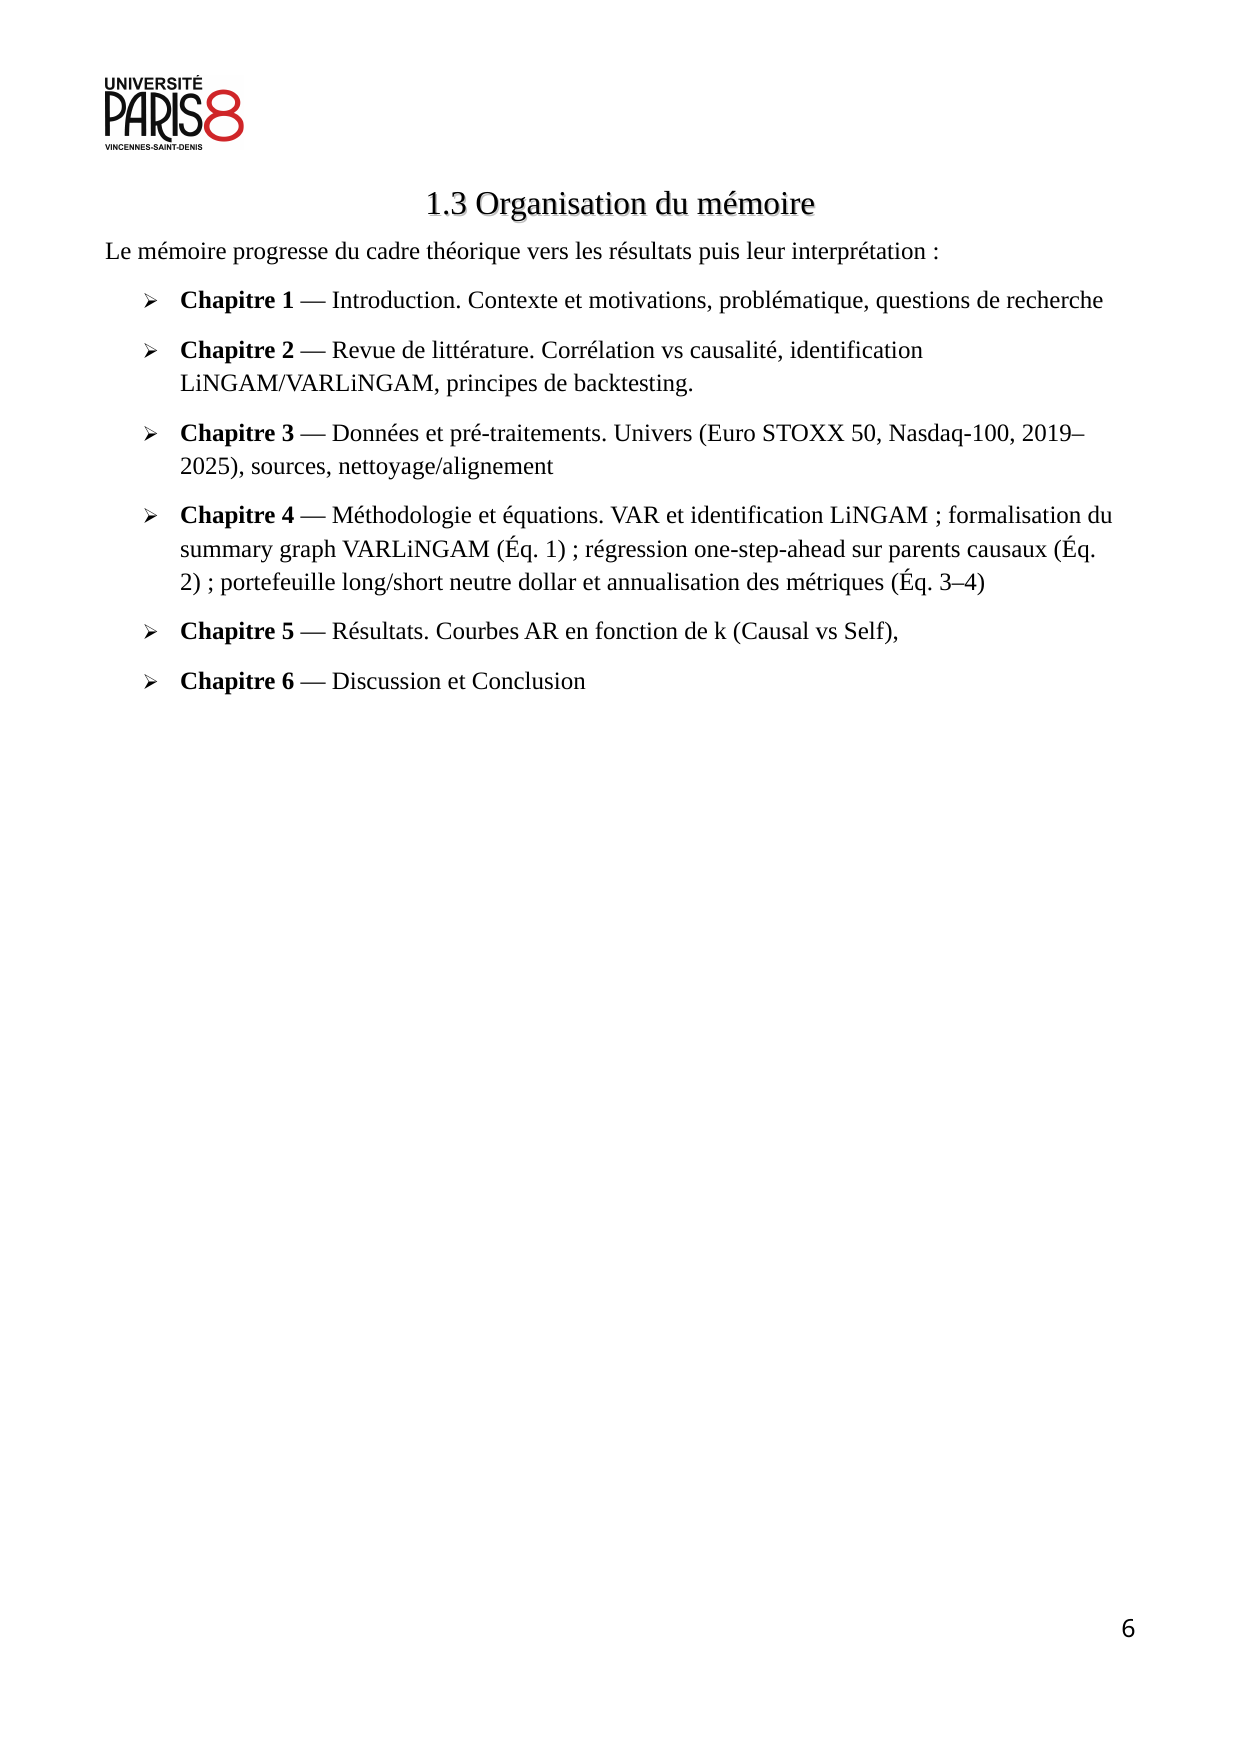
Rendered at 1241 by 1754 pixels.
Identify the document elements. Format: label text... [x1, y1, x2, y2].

list Chapitre 5 — Résultats. Courbes AR en fonction de k (Causal vs Self), [142, 616, 1135, 645]
text Le mémoire progresse du cadre théorique vers les résultats puis leur interprétation : [105, 236, 1135, 264]
list Chapitre 1 — Introduction. Contexte et motivations, problématique, questions de recherche [142, 286, 1135, 314]
list Chapitre 2 — Revue de littérature. Corrélation vs causalité, identification LiNGAM/VARLiNGAM, principes de backtesting. [142, 335, 1135, 397]
list Chapitre 4 — Méthodologie et équations. VAR et identification LiNGAM ; formalisation du summary graph VARLiNGAM (Éq. 1) ; régression one-step-ahead sur parents causaux (Éq. 2) ; portefeuille long/short neutre dollar et annualisation des métriques (Éq. 3–4) [142, 501, 1135, 595]
list Chapitre 3 — Données et pré-traitements. Univers (Euro STOXX 50, Nasdaq-100, 2019–2025), sources, nettoyage/alignement [142, 418, 1135, 480]
subtitle 1.3 Organisation du mémoire [105, 183, 1135, 222]
list Chapitre 6 — Discussion et Conclusion [142, 666, 1135, 695]
